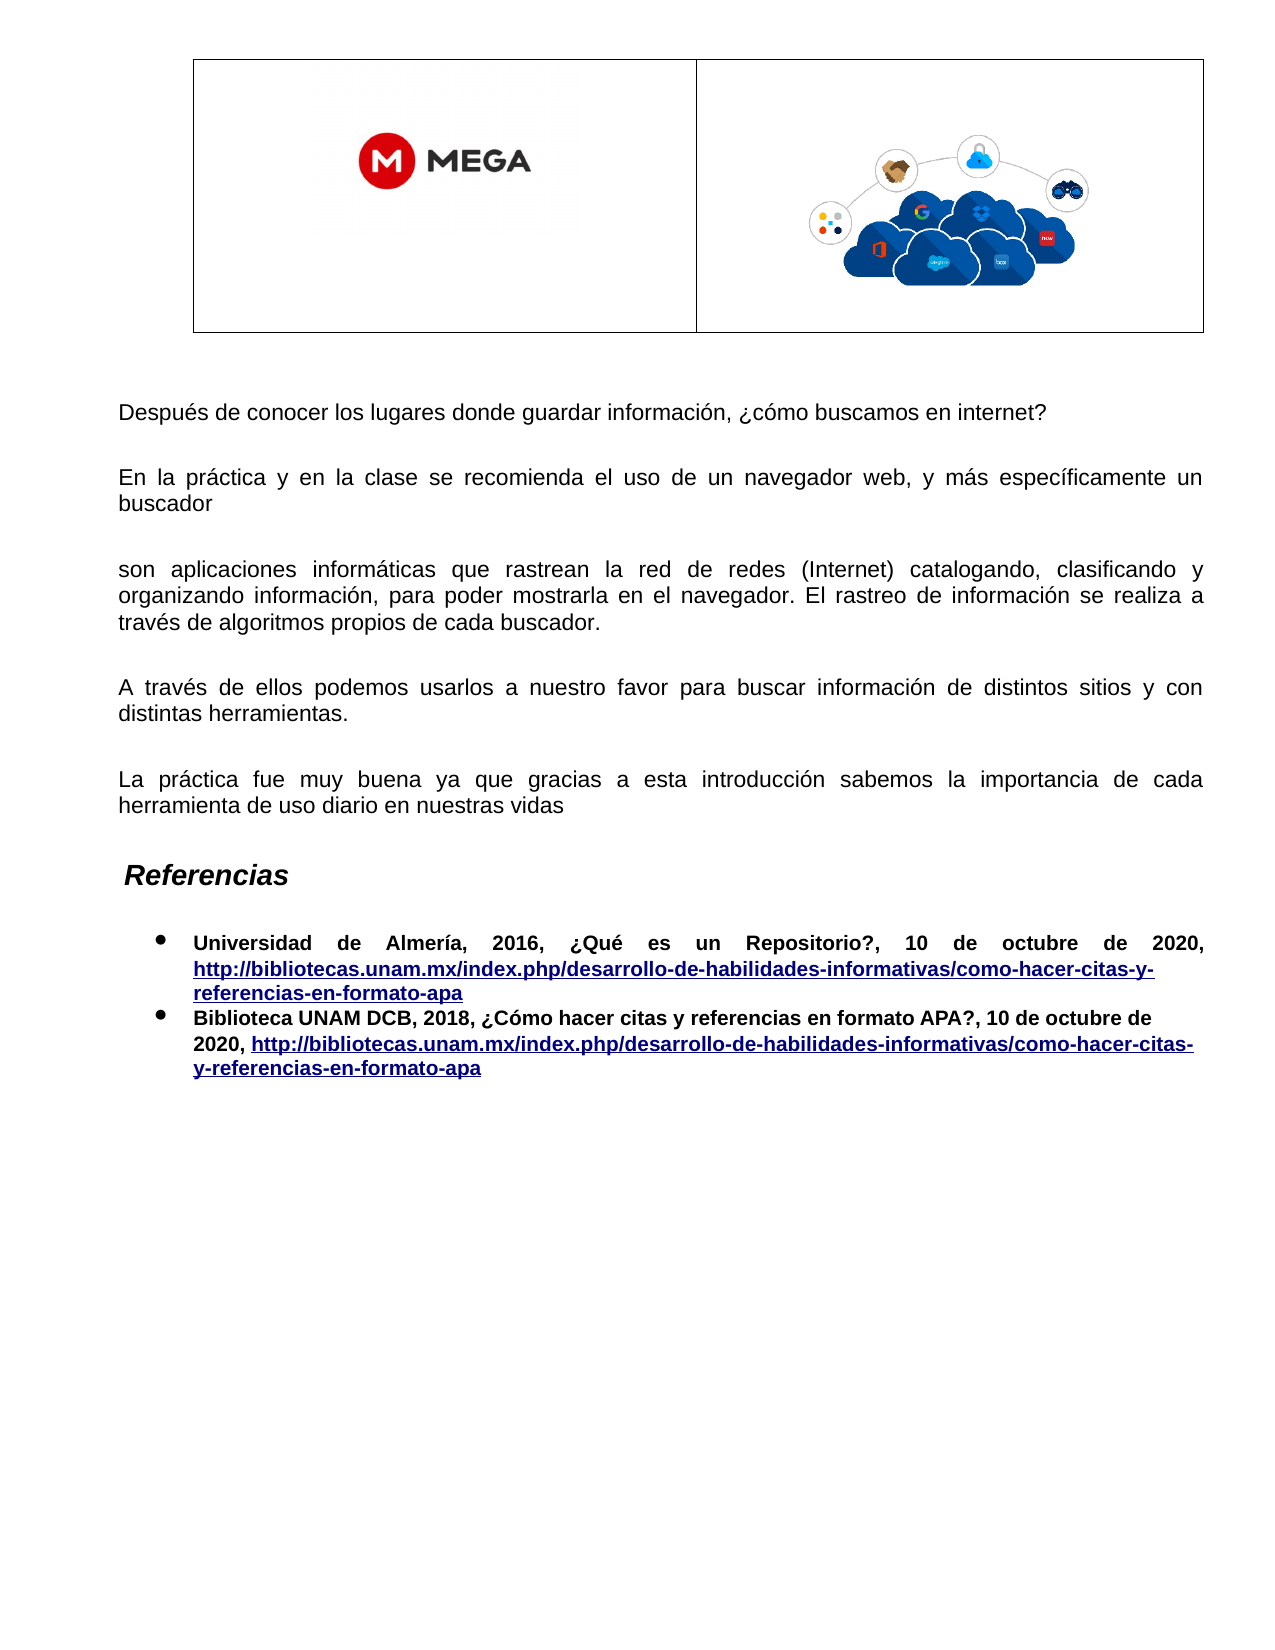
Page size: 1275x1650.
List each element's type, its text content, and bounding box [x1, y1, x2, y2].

list Biblioteca UNAM DCB, 2018, ¿Cómo hacer citas y referencias en formato APA?, 10 de octubre de 2020, http://bibliotecas.unam.mx/index.php/desarrollo-de-habilidades-informativas/como-hacer-citas-y-referencias-en-formato-apa [156, 1005, 1205, 1079]
text Después de conocer los lugares donde guardar información, ¿cómo buscamos en internet? [118, 399, 1205, 425]
text A través de ellos podemos usarlos a nuestro favor para buscar información de distintos sitios y con distintas herramientas. [118, 674, 1205, 727]
text En la práctica y en la clase se recomienda el uso de un navegador web, y más específicamente un buscador [118, 464, 1205, 517]
text La práctica fue muy buena ya que gracias a esta introducción sabemos la importancia de cada herramienta de uso diario en nuestras vidas [118, 766, 1205, 818]
text son aplicaciones informáticas que rastrean la red de redes (Internet) catalogando, clasificando y organizando información, para poder mostrarla en el navegador. El rastreo de información se realiza a través de algoritmos propios de cada buscador. [118, 556, 1205, 635]
table_cell [697, 60, 1203, 332]
list Universidad de Almería, 2016, ¿Qué es un Repositorio?, 10 de octubre de 2020, http://bibliotecas.unam.mx/index.php/desarrollo-de-habilidades-informativas/como-hacer-citas-y-referencias-en-formato-apa [156, 930, 1205, 1005]
table_cell [194, 60, 696, 332]
text Referencias [118, 857, 1205, 891]
